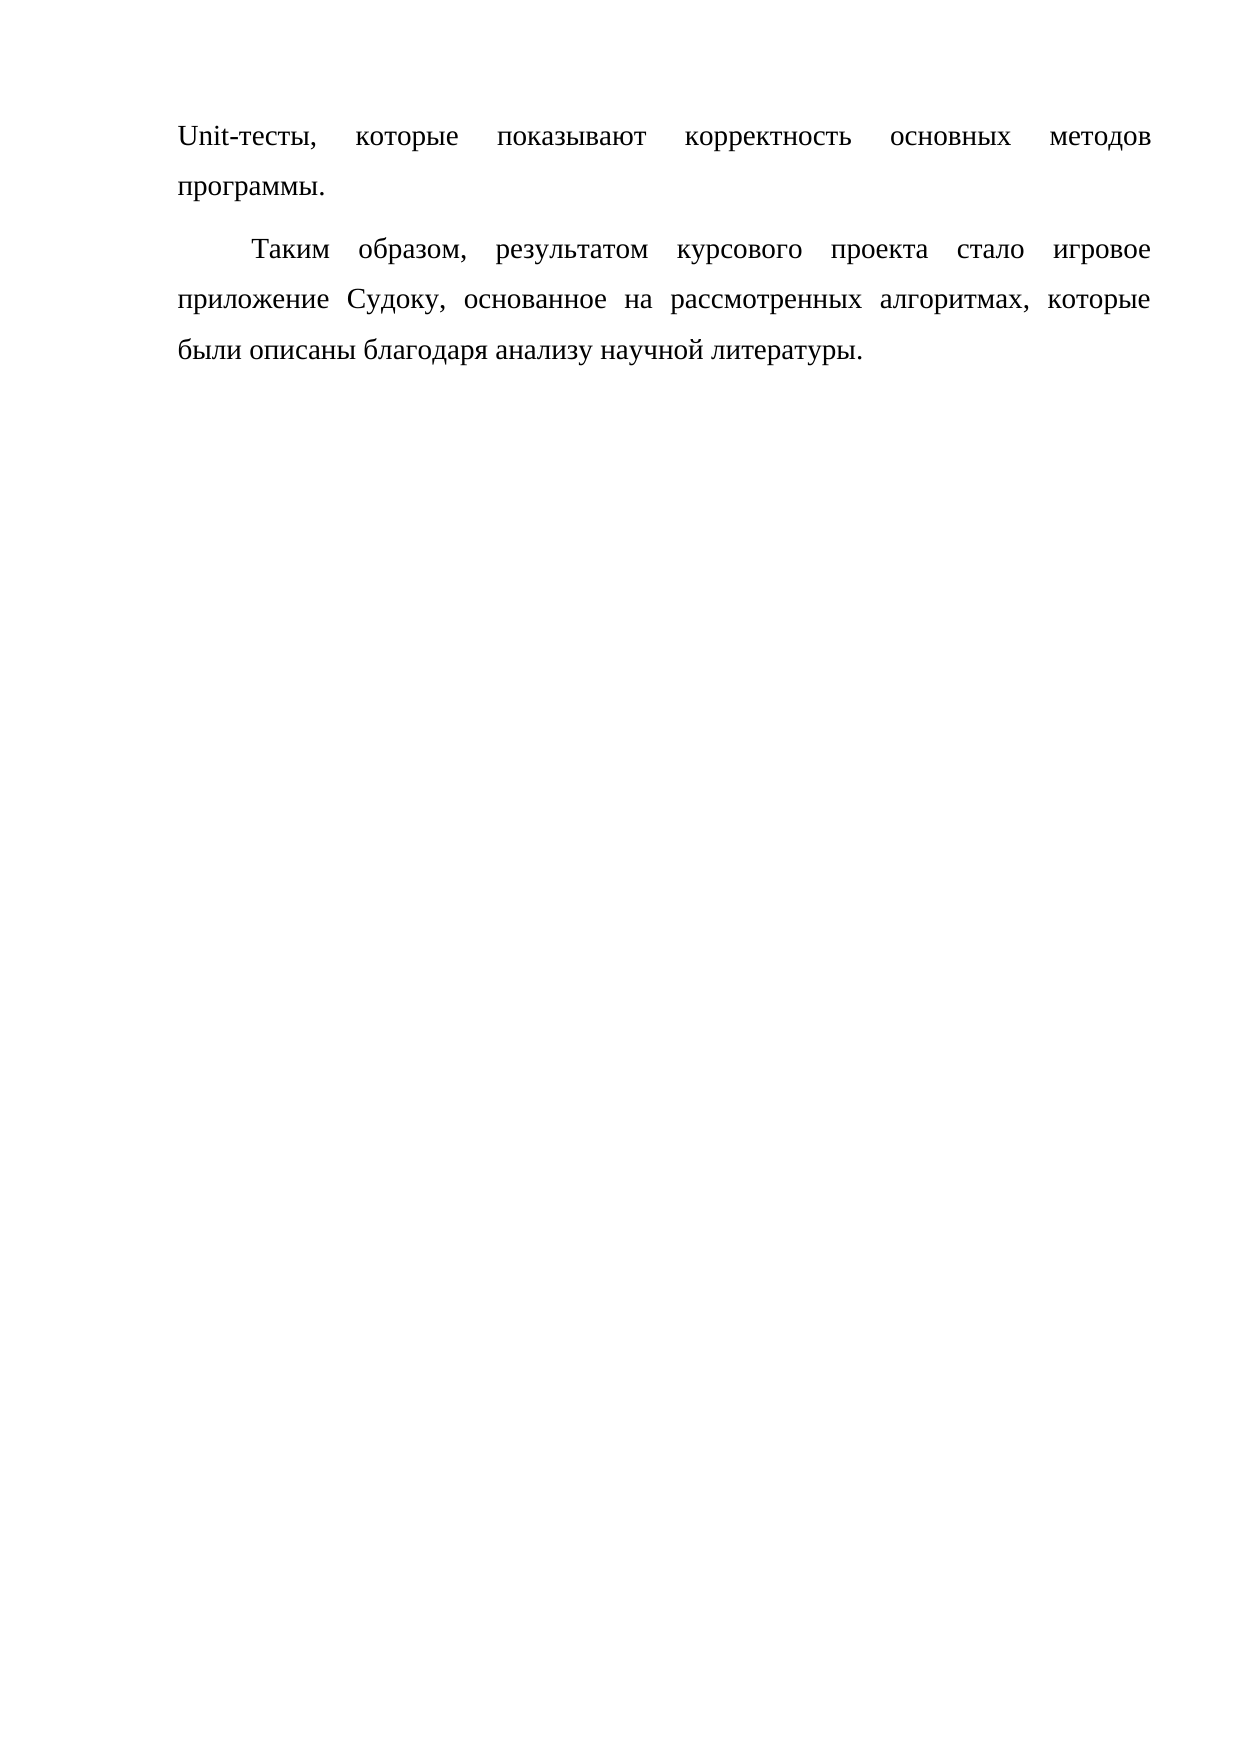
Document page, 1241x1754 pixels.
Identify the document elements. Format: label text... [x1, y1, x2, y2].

text Unit-тесты, которые показывают корректность основных методов программы. [177, 118, 1152, 202]
text Таким образом, результатом курсового проекта стало игровое приложение Судоку, основанное на рассмотренных алгоритмах, которые были описаны благодаря анализу научной литературы. [177, 231, 1152, 365]
